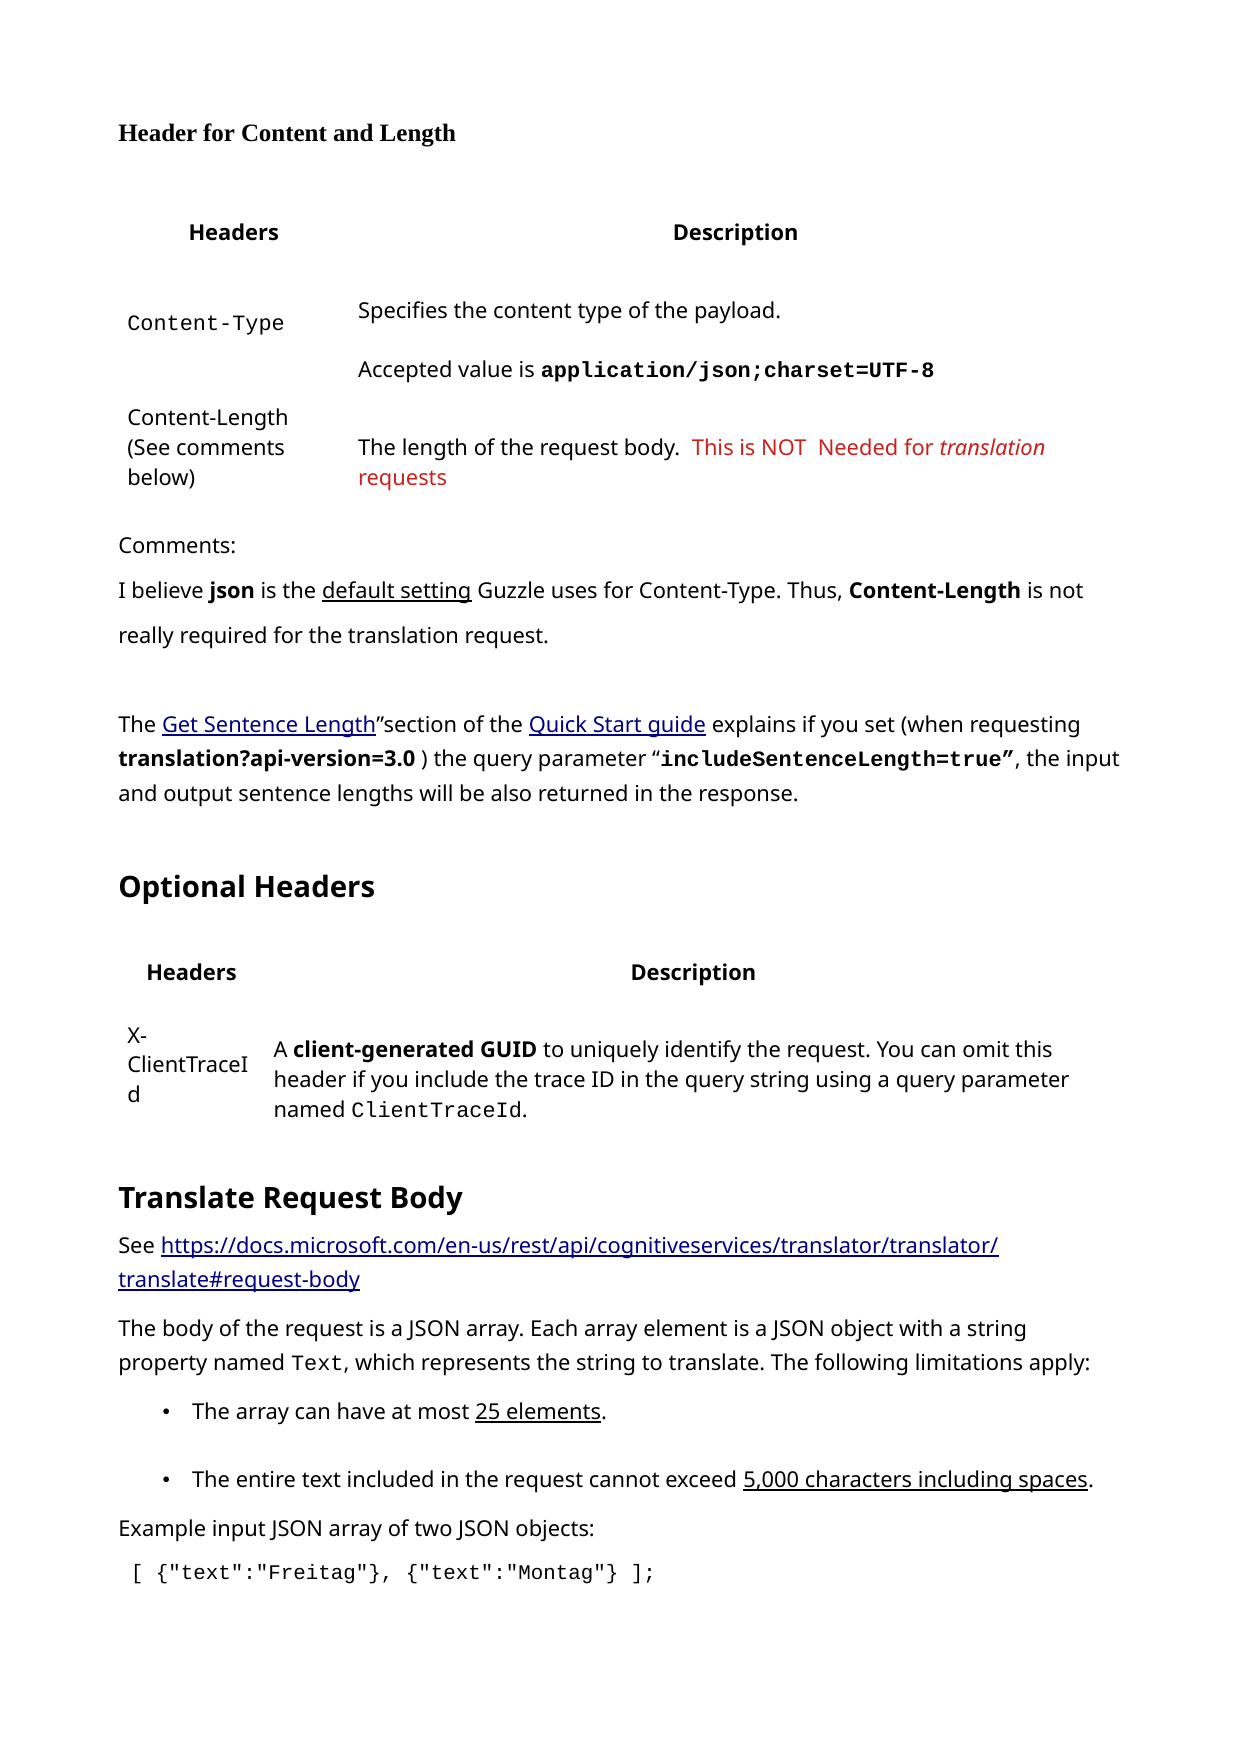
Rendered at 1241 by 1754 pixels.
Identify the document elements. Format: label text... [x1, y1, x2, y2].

table_cell The length of the request body. This is NOT Needed for translation requests [349, 393, 1122, 500]
table_cell X-ClientTraceId [118, 996, 264, 1133]
text See https://docs.microsoft.com/en-us/rest/api/cognitiveservices/translator/translator/translate#request-body [118, 1230, 1122, 1294]
subtitle Optional Headers [118, 866, 1122, 906]
text The Get Sentence Length”section of the Quick Start guide explains if you set (when requesting translation?api-version=3.0 ) the query parameter “includeSentenceLength=true”, the input and output sentence lengths will be also returned in the response. [118, 709, 1122, 807]
text [ {"text":"Freitag"}, {"text":"Montag"} ]; [118, 1562, 1122, 1585]
table_cell Content-Type [118, 256, 349, 393]
table_header Headers [118, 208, 349, 256]
table_cell Content-Length (See comments below) [118, 393, 349, 500]
table_header Description [264, 948, 1122, 996]
table_header Description [349, 208, 1122, 256]
table_cell Specifies the content type of the payload. Accepted value is application/json;charset=UTF-8 [349, 256, 1122, 393]
subtitle Translate Request Body [118, 1177, 1122, 1217]
text Comments: [118, 530, 1122, 560]
text Example input JSON array of two JSON objects: [118, 1513, 1122, 1543]
subtitle Header for Content and Length [118, 118, 1122, 147]
list The entire text included in the request cannot exceed 5,000 characters including spaces. [162, 1464, 1122, 1494]
table_cell A client-generated GUID to uniquely identify the request. You can omit this header if you include the trace ID in the query string using a query parameter named ClientTraceId. [264, 996, 1122, 1133]
list The array can have at most 25 elements. [162, 1396, 1122, 1426]
text I believe json is the default setting Guzzle uses for Content-Type. Thus, Content-Length is not really required for the translation request. [118, 575, 1122, 649]
text The body of the request is a JSON array. Each array element is a JSON object with a string property named Text, which represents the string to translate. The following limitations apply: [118, 1313, 1122, 1377]
table_header Headers [118, 948, 264, 996]
